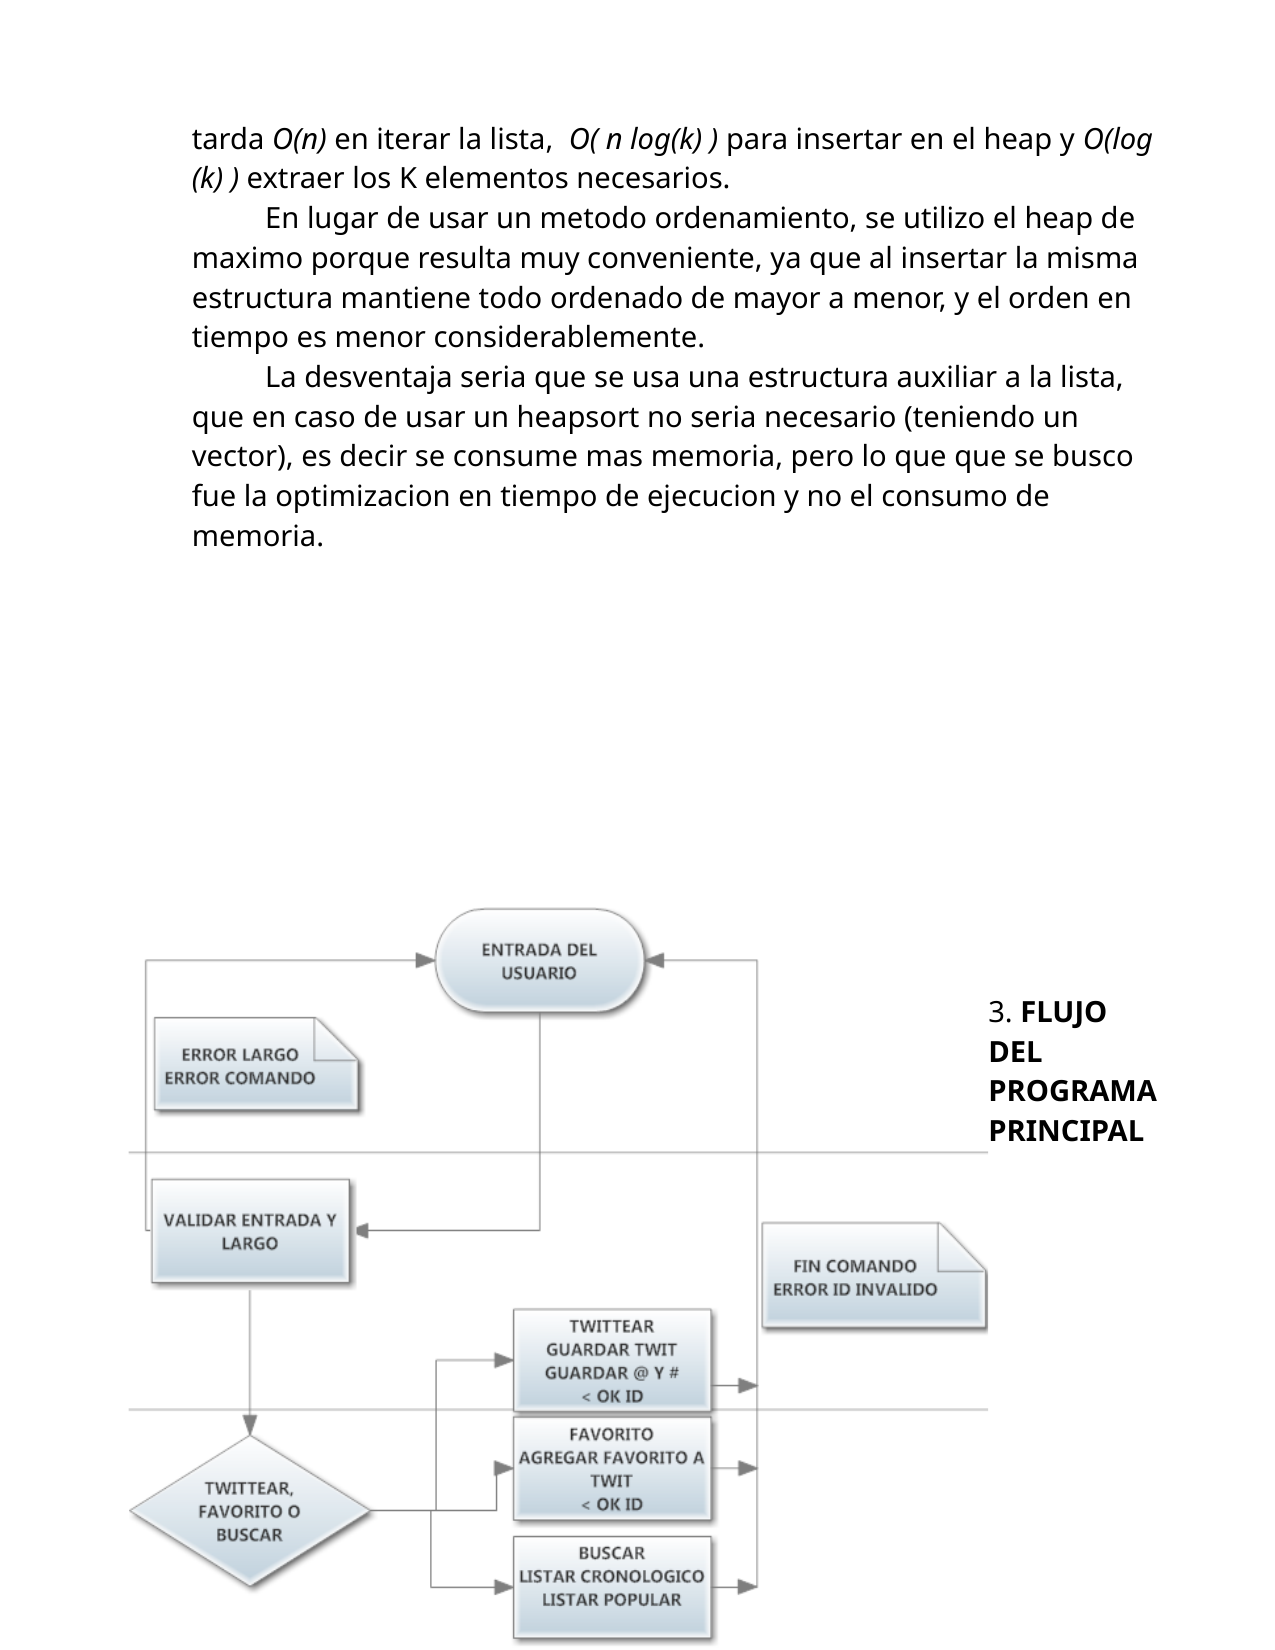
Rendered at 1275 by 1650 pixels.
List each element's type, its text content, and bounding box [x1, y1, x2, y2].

picture [128, 906, 989, 1650]
text tarda O(n) en iterar la lista, O( n log(k) ) para insertar en el heap y O(log (k) ) extraer los K elementos necesarios. [192, 118, 1157, 197]
text 3. FLUJO DEL PROGRAMA PRINCIPAL [989, 991, 1157, 1150]
text La desventaja seria que se usa una estructura auxiliar a la lista, que en caso de usar un heapsort no seria necesario (teniendo un vector), es decir se consume mas memoria, pero lo que que se busco fue la optimizacion en tiempo de ejecucion y no el consumo de memoria. [192, 356, 1157, 555]
text [118, 991, 128, 1150]
text En lugar de usar un metodo ordenamiento, se utilizo el heap de maximo porque resulta muy conveniente, ya que al insertar la misma estructura mantiene todo ordenado de mayor a menor, y el orden en tiempo es menor considerablemente. [192, 197, 1157, 356]
